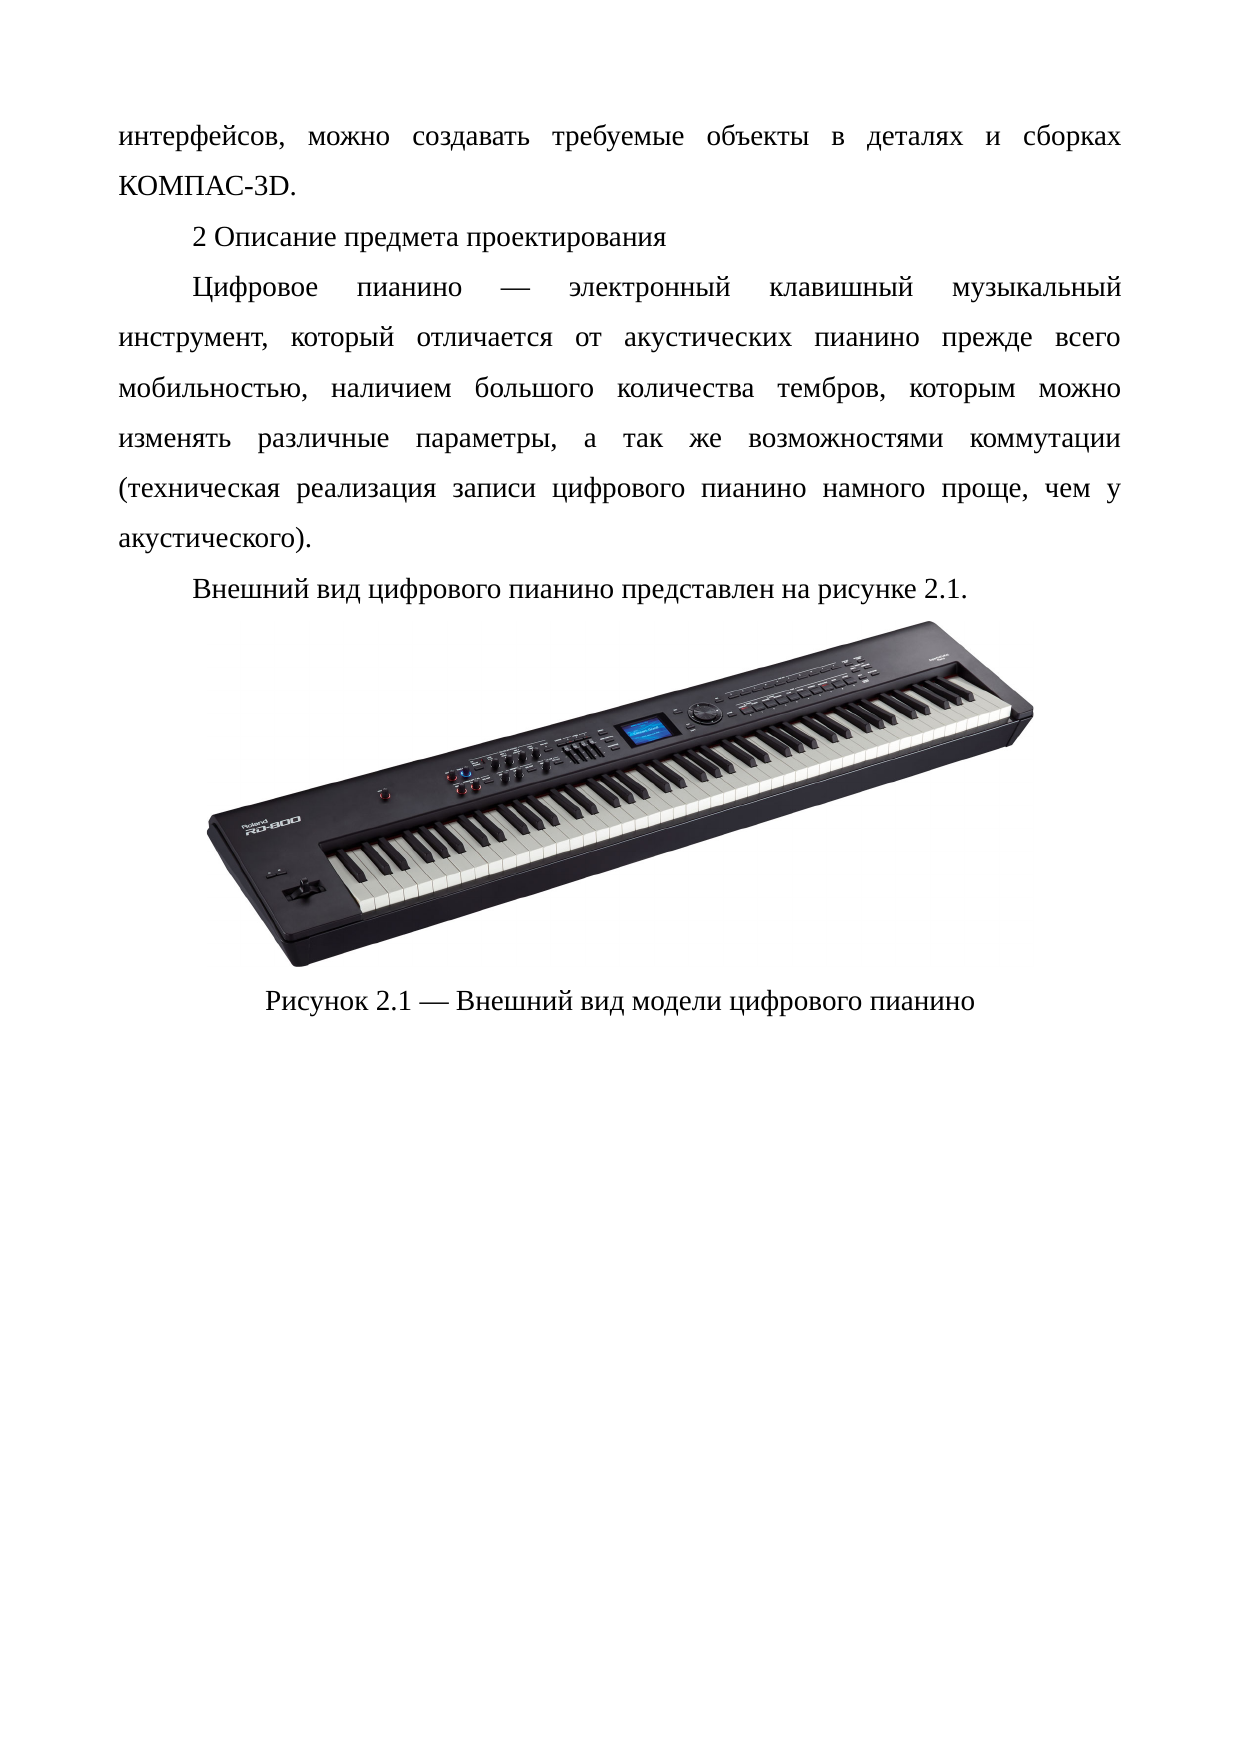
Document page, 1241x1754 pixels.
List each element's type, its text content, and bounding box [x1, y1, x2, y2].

picture [206, 621, 1034, 967]
text интерфейсов, можно создавать требуемые объекты в деталях и сборках КОМПАС-3D. [118, 118, 1122, 202]
text Рисунок 2.1 — Внешний вид модели цифрового пианино [118, 621, 1122, 1016]
text 2 Описание предмета проектирования [118, 219, 1122, 252]
text Цифровое пианино — электронный клавишный музыкальный инструмент, который отличается от акустических пианино прежде всего мобильностью, наличием большого количества тембров, которым можно изменять различные параметры, а так же возможностями коммутации (техническая реализация записи цифрового пианино намного проще, чем у акустического). [118, 269, 1122, 554]
text Внешний вид цифрового пианино представлен на рисунке 2.1. [118, 571, 1122, 604]
